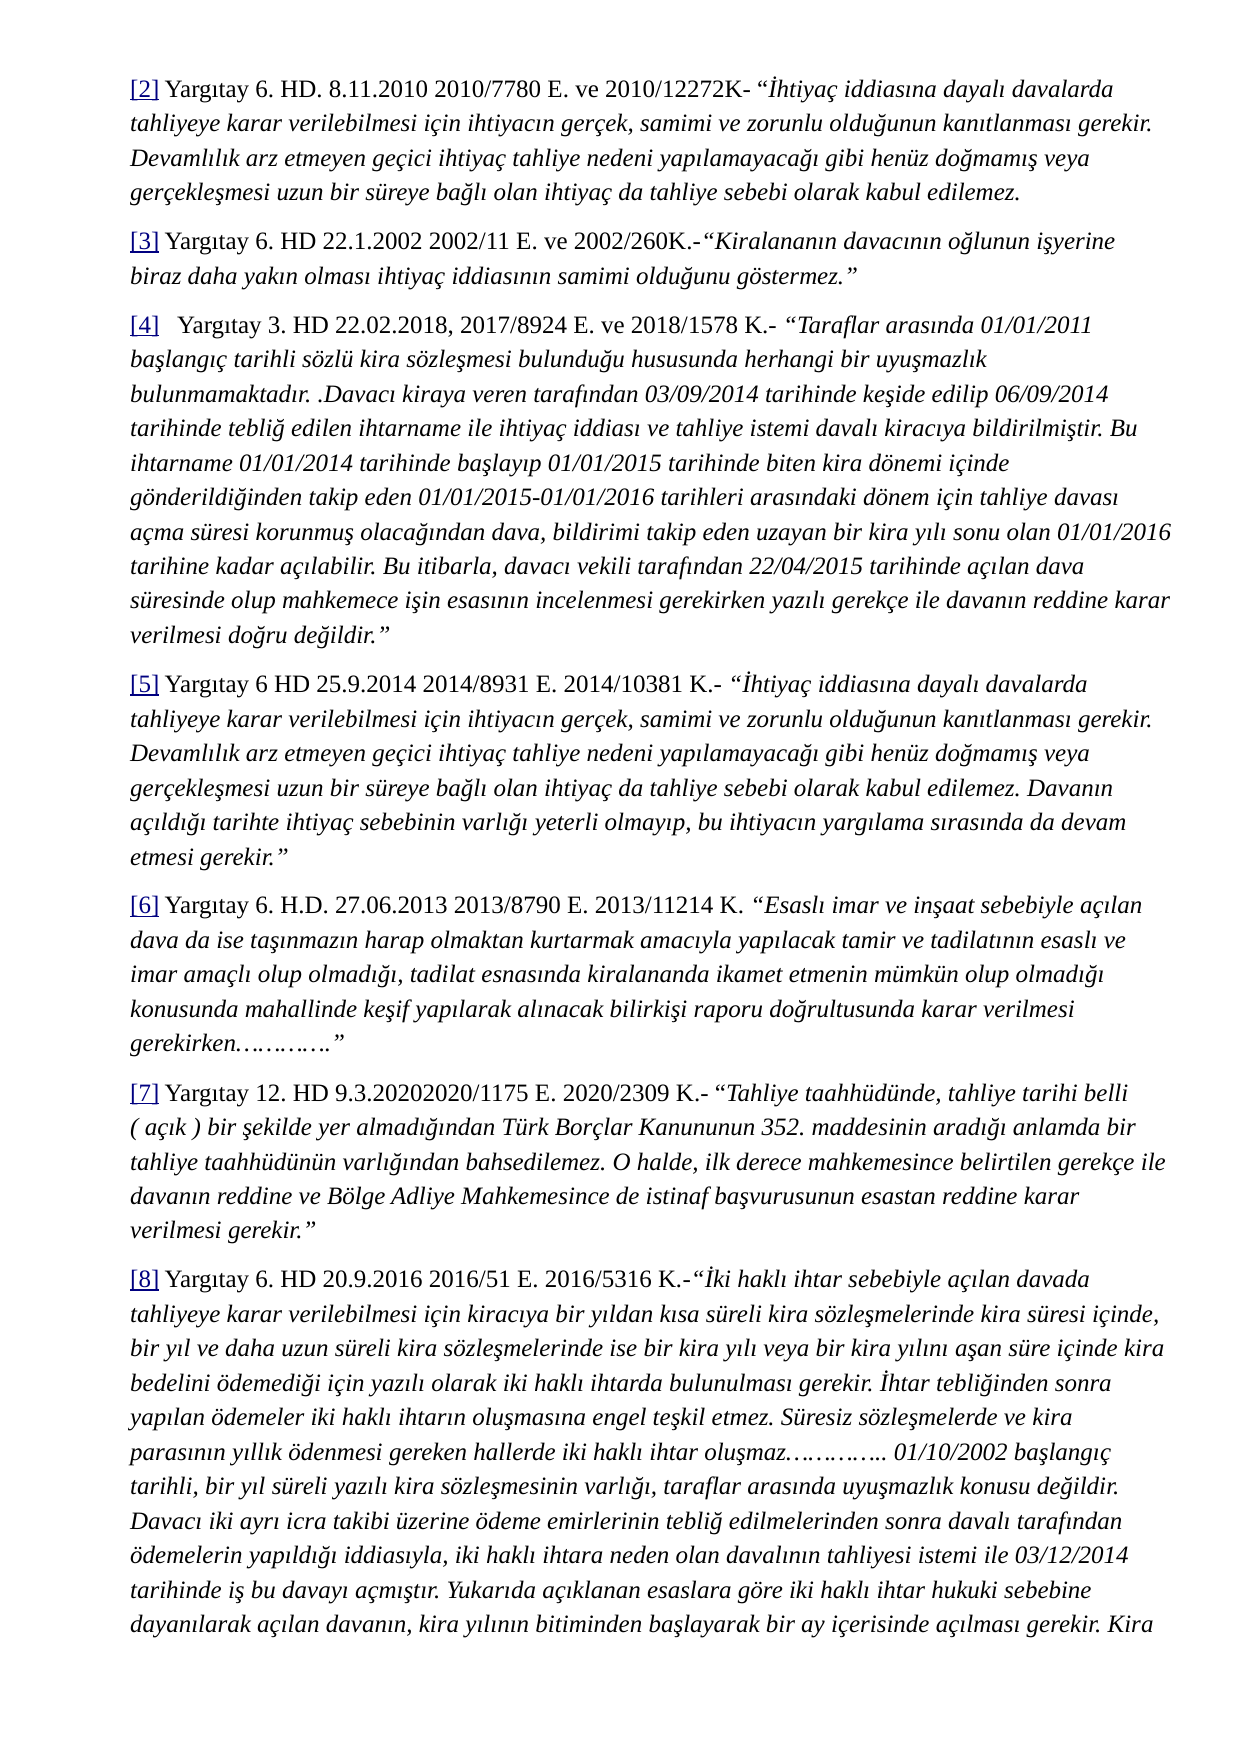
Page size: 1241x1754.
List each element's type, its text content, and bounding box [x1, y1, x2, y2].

text [8] Yargıtay 6. HD 20.9.2016 2016/51 E. 2016/5316 K.-“İki haklı ihtar sebebiyle açılan davada tahliyeye karar verilebilmesi için kiracıya bir yıldan kısa süreli kira sözleşmelerinde kira süresi içinde, bir yıl ve daha uzun süreli kira sözleşmelerinde ise bir kira yılı veya bir kira yılını aşan süre içinde kira bedelini ödemediği için yazılı olarak iki haklı ihtarda bulunulması gerekir. İhtar tebliğinden sonra yapılan ödemeler iki haklı ihtarın oluşmasına engel teşkil etmez. Süresiz sözleşmelerde ve kira parasının yıllık ödenmesi gereken hallerde iki haklı ihtar oluşmaz………….. 01/10/2002 başlangıç tarihli, bir yıl süreli yazılı kira sözleşmesinin varlığı, taraflar arasında uyuşmazlık konusu değildir. Davacı iki ayrı icra takibi üzerine ödeme emirlerinin tebliğ edilmelerinden sonra davalı tarafından ödemelerin yapıldığı iddiasıyla, iki haklı ihtara neden olan davalının tahliyesi istemi ile 03/12/2014 tarihinde iş bu davayı açmıştır. Yukarıda açıklanan esaslara göre iki haklı ihtar hukuki sebebine dayanılarak açılan davanın, kira yılının bitiminden başlayarak bir ay içerisinde açılması gerekir. Kira [130, 1264, 1175, 1638]
text [7] Yargıtay 12. HD 9.3.20202020/1175 E. 2020/2309 K.- “Tahliye taahhüdünde, tahliye tarihi belli ( açık ) bir şekilde yer almadığından Türk Borçlar Kanununun 352. maddesinin aradığı anlamda bir tahliye taahhüdünün varlığından bahsedilemez. O halde, ilk derece mahkemesince belirtilen gerekçe ile davanın reddine ve Bölge Adliye Mahkemesince de istinaf başvurusunun esastan reddine karar verilmesi gerekir.” [130, 1078, 1175, 1244]
text [4] Yargıtay 3. HD 22.02.2018, 2017/8924 E. ve 2018/1578 K.- “Taraflar arasında 01/01/2011 başlangıç tarihli sözlü kira sözleşmesi bulunduğu hususunda herhangi bir uyuşmazlık bulunmamaktadır. .Davacı kiraya veren tarafından 03/09/2014 tarihinde keşide edilip 06/09/2014 tarihinde tebliğ edilen ihtarname ile ihtiyaç iddiası ve tahliye istemi davalı kiracıya bildirilmiştir. Bu ihtarname 01/01/2014 tarihinde başlayıp 01/01/2015 tarihinde biten kira dönemi içinde gönderildiğinden takip eden 01/01/2015-01/01/2016 tarihleri arasındaki dönem için tahliye davası açma süresi korunmuş olacağından dava, bildirimi takip eden uzayan bir kira yılı sonu olan 01/01/2016 tarihine kadar açılabilir. Bu itibarla, davacı vekili tarafından 22/04/2015 tarihinde açılan dava süresinde olup mahkemece işin esasının incelenmesi gerekirken yazılı gerekçe ile davanın reddine karar verilmesi doğru değildir.” [130, 310, 1175, 649]
text [6] Yargıtay 6. H.D. 27.06.2013 2013/8790 E. 2013/11214 K. “Esaslı imar ve inşaat sebebiyle açılan dava da ise taşınmazın harap olmaktan kurtarmak amacıyla yapılacak tamir ve tadilatının esaslı ve imar amaçlı olup olmadığı, tadilat esnasında kiralananda ikamet etmenin mümkün olup olmadığı konusunda mahallinde keşif yapılarak alınacak bilirkişi raporu doğrultusunda karar verilmesi gerekirken………….” [130, 891, 1175, 1057]
text [2] Yargıtay 6. HD. 8.11.2010 2010/7780 E. ve 2010/12272K- “İhtiyaç iddiasına dayalı davalarda tahliyeye karar verilebilmesi için ihtiyacın gerçek, samimi ve zorunlu olduğunun kanıtlanması gerekir. Devamlılık arz etmeyen geçici ihtiyaç tahliye nedeni yapılamayacağı gibi henüz doğmamış veya gerçekleşmesi uzun bir süreye bağlı olan ihtiyaç da tahliye sebebi olarak kabul edilemez. [130, 74, 1175, 206]
text [5] Yargıtay 6 HD 25.9.2014 2014/8931 E. 2014/10381 K.- “İhtiyaç iddiasına dayalı davalarda tahliyeye karar verilebilmesi için ihtiyacın gerçek, samimi ve zorunlu olduğunun kanıtlanması gerekir. Devamlılık arz etmeyen geçici ihtiyaç tahliye nedeni yapılamayacağı gibi henüz doğmamış veya gerçekleşmesi uzun bir süreye bağlı olan ihtiyaç da tahliye sebebi olarak kabul edilemez. Davanın açıldığı tarihte ihtiyaç sebebinin varlığı yeterli olmayıp, bu ihtiyacın yargılama sırasında da devam etmesi gerekir.” [130, 669, 1175, 870]
text [3] Yargıtay 6. HD 22.1.2002 2002/11 E. ve 2002/260K.-“Kiralananın davacının oğlunun işyerine biraz daha yakın olması ihtiyaç iddiasının samimi olduğunu göstermez.” [130, 226, 1175, 289]
